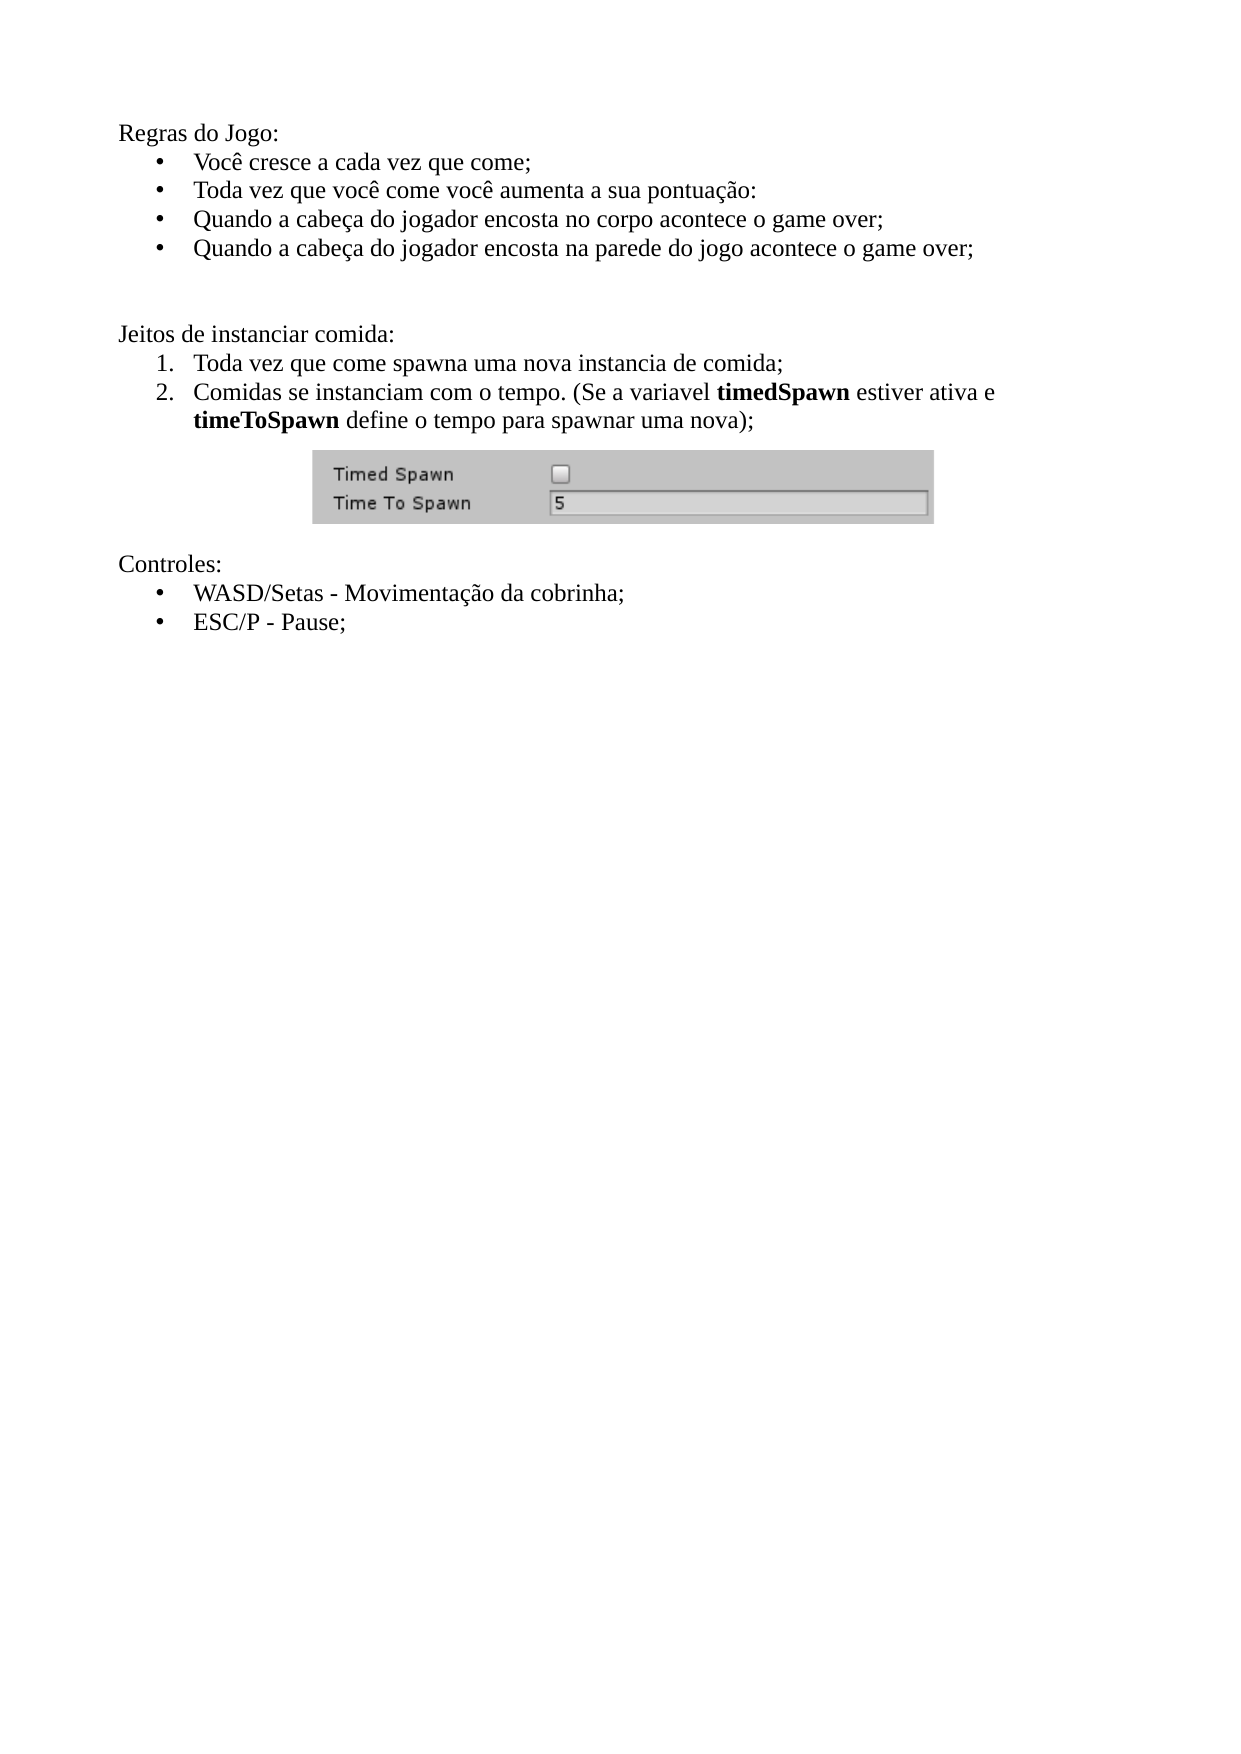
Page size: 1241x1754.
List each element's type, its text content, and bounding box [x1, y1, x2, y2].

picture [312, 450, 935, 524]
list WASD/Setas - Movimentação da cobrinha; [156, 578, 1122, 607]
list Comidas se instanciam com o tempo. (Se a variavel timedSpawn estiver ativa e timeToSpawn define o tempo para spawnar uma nova); [156, 377, 1122, 434]
text Regras do Jogo: [118, 118, 1122, 147]
list Quando a cabeça do jogador encosta no corpo acontece o game over; [156, 204, 1122, 233]
list Quando a cabeça do jogador encosta na parede do jogo acontece o game over; [156, 233, 1122, 262]
list Você cresce a cada vez que come; [156, 147, 1122, 176]
text Controles: [118, 549, 1122, 578]
text Jeitos de instanciar comida: [118, 319, 1122, 348]
list ESC/P - Pause; [156, 607, 1122, 636]
list Toda vez que come spawna uma nova instancia de comida; [156, 348, 1122, 377]
list Toda vez que você come você aumenta a sua pontuação: [156, 176, 1122, 204]
